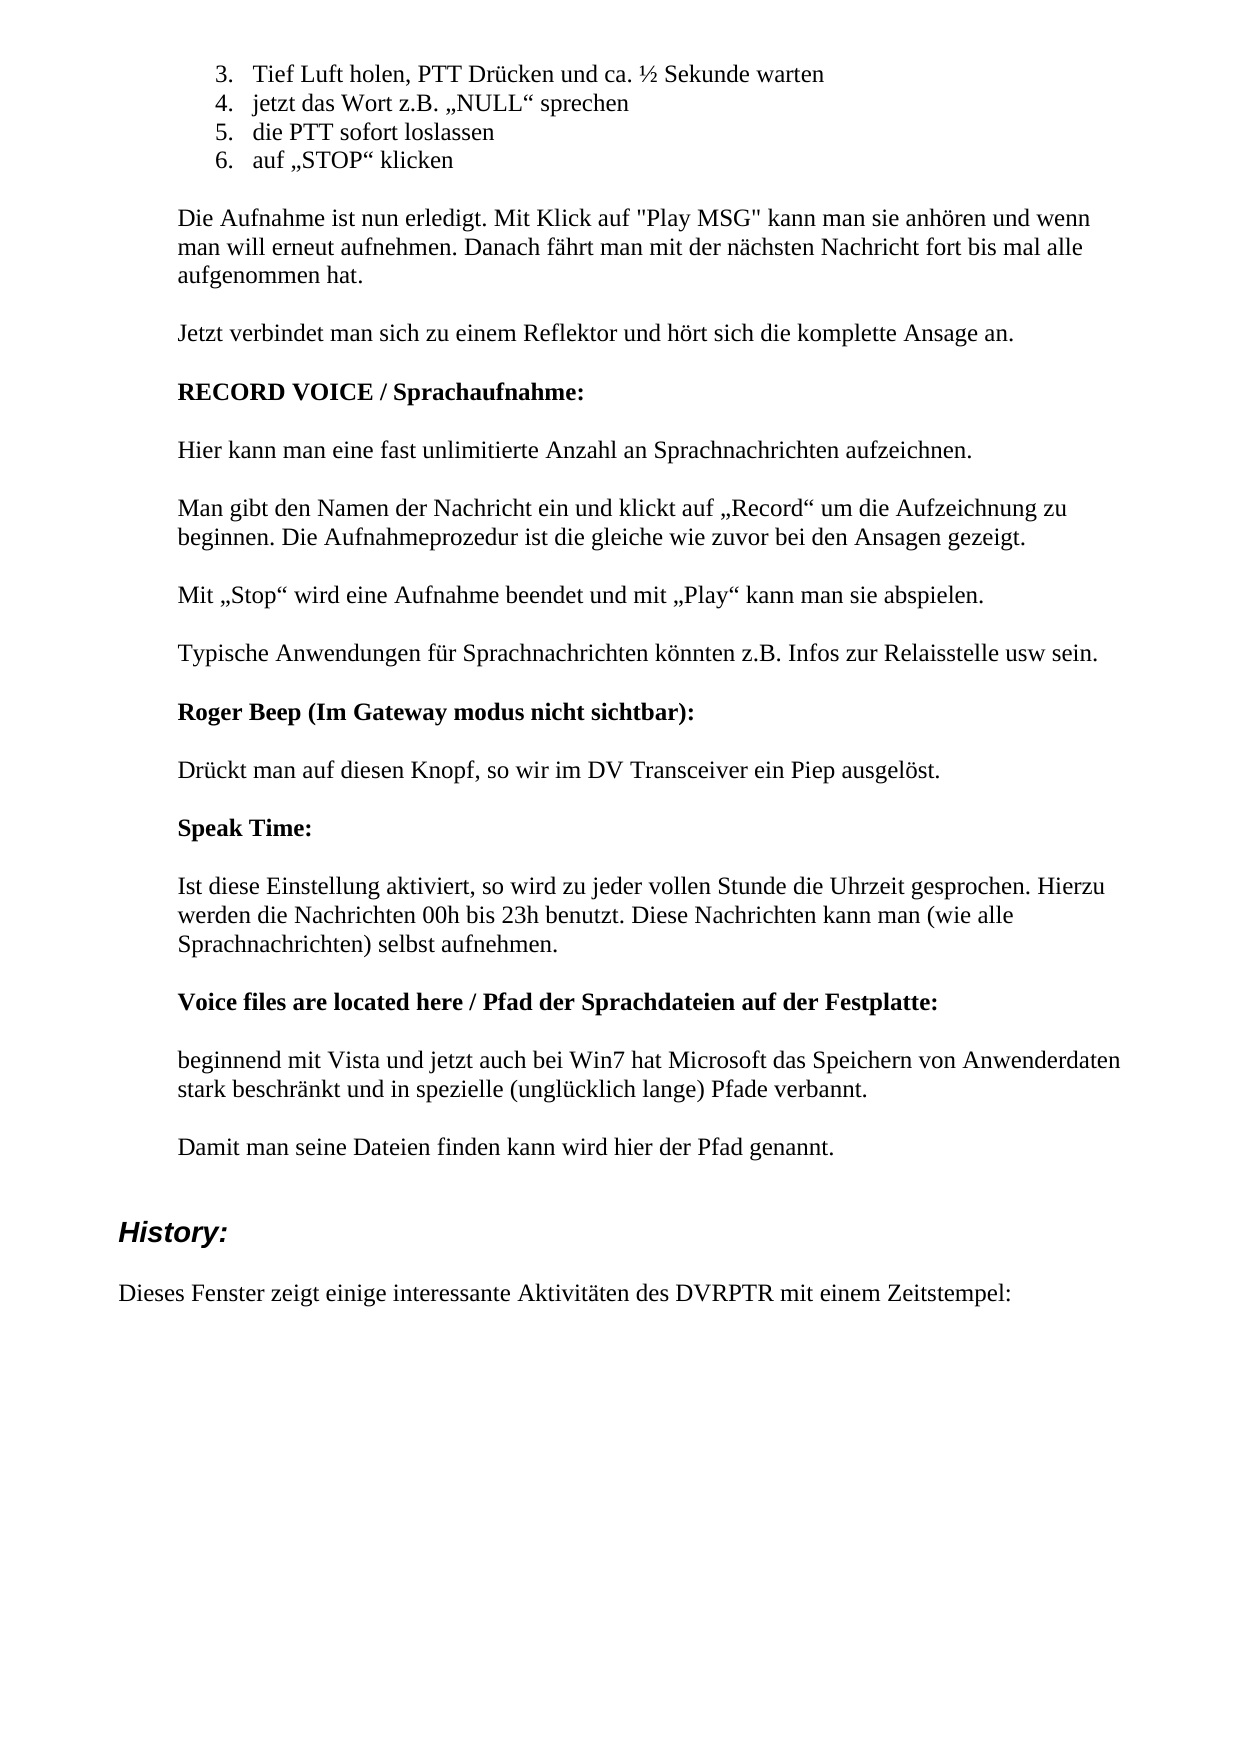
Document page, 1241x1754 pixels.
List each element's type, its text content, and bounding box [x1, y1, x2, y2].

text Hier kann man eine fast unlimitierte Anzahl an Sprachnachrichten aufzeichnen. [177, 435, 1122, 464]
subtitle History: [118, 1216, 1181, 1249]
text Man gibt den Namen der Nachricht ein und klickt auf „Record“ um die Aufzeichnung zu beginnen. Die Aufnahmeprozedur ist die gleiche wie zuvor bei den Ansagen gezeigt. [177, 493, 1122, 551]
text Die Aufnahme ist nun erledigt. Mit Klick auf "Play MSG" kann man sie anhören und wenn man will erneut aufnehmen. Danach fährt man mit der nächsten Nachricht fort bis mal alle aufgenommen hat. [177, 203, 1122, 289]
text Jetzt verbindet man sich zu einem Reflektor und hört sich die komplette Ansage an. [177, 318, 1122, 347]
list auf „STOP“ klicken [215, 145, 1181, 174]
text Dieses Fenster zeigt einige interessante Aktivitäten des DVRPTR mit einem Zeitstempel: [118, 1278, 1181, 1307]
text Typische Anwendungen für Sprachnachrichten könnten z.B. Infos zur Relaisstelle usw sein. [177, 638, 1122, 667]
text beginnend mit Vista und jetzt auch bei Win7 hat Microsoft das Speichern von Anwenderdaten stark beschränkt und in spezielle (unglücklich lange) Pfade verbannt. [177, 1045, 1122, 1103]
text Voice files are located here / Pfad der Sprachdateien auf der Festplatte: [177, 987, 1122, 1016]
list jetzt das Wort z.B. „NULL“ sprechen [215, 88, 1181, 117]
text Mit „Stop“ wird eine Aufnahme beendet und mit „Play“ kann man sie abspielen. [177, 580, 1122, 609]
text Damit man seine Dateien finden kann wird hier der Pfad genannt. [177, 1132, 1122, 1161]
list die PTT sofort loslassen [215, 117, 1181, 145]
list Tief Luft holen, PTT Drücken und ca. ½ Sekunde warten [215, 59, 1181, 88]
text Roger Beep (Im Gateway modus nicht sichtbar): [177, 697, 1122, 725]
text Ist diese Einstellung aktiviert, so wird zu jeder vollen Stunde die Uhrzeit gesprochen. Hierzu werden die Nachrichten 00h bis 23h benutzt. Diese Nachrichten kann man (wie alle Sprachnachrichten) selbst aufnehmen. [177, 871, 1122, 958]
text RECORD VOICE / Sprachaufnahme: [177, 377, 1122, 406]
text Drückt man auf diesen Knopf, so wir im DV Transceiver ein Piep ausgelöst. [177, 755, 1122, 784]
text Speak Time: [177, 813, 1122, 842]
